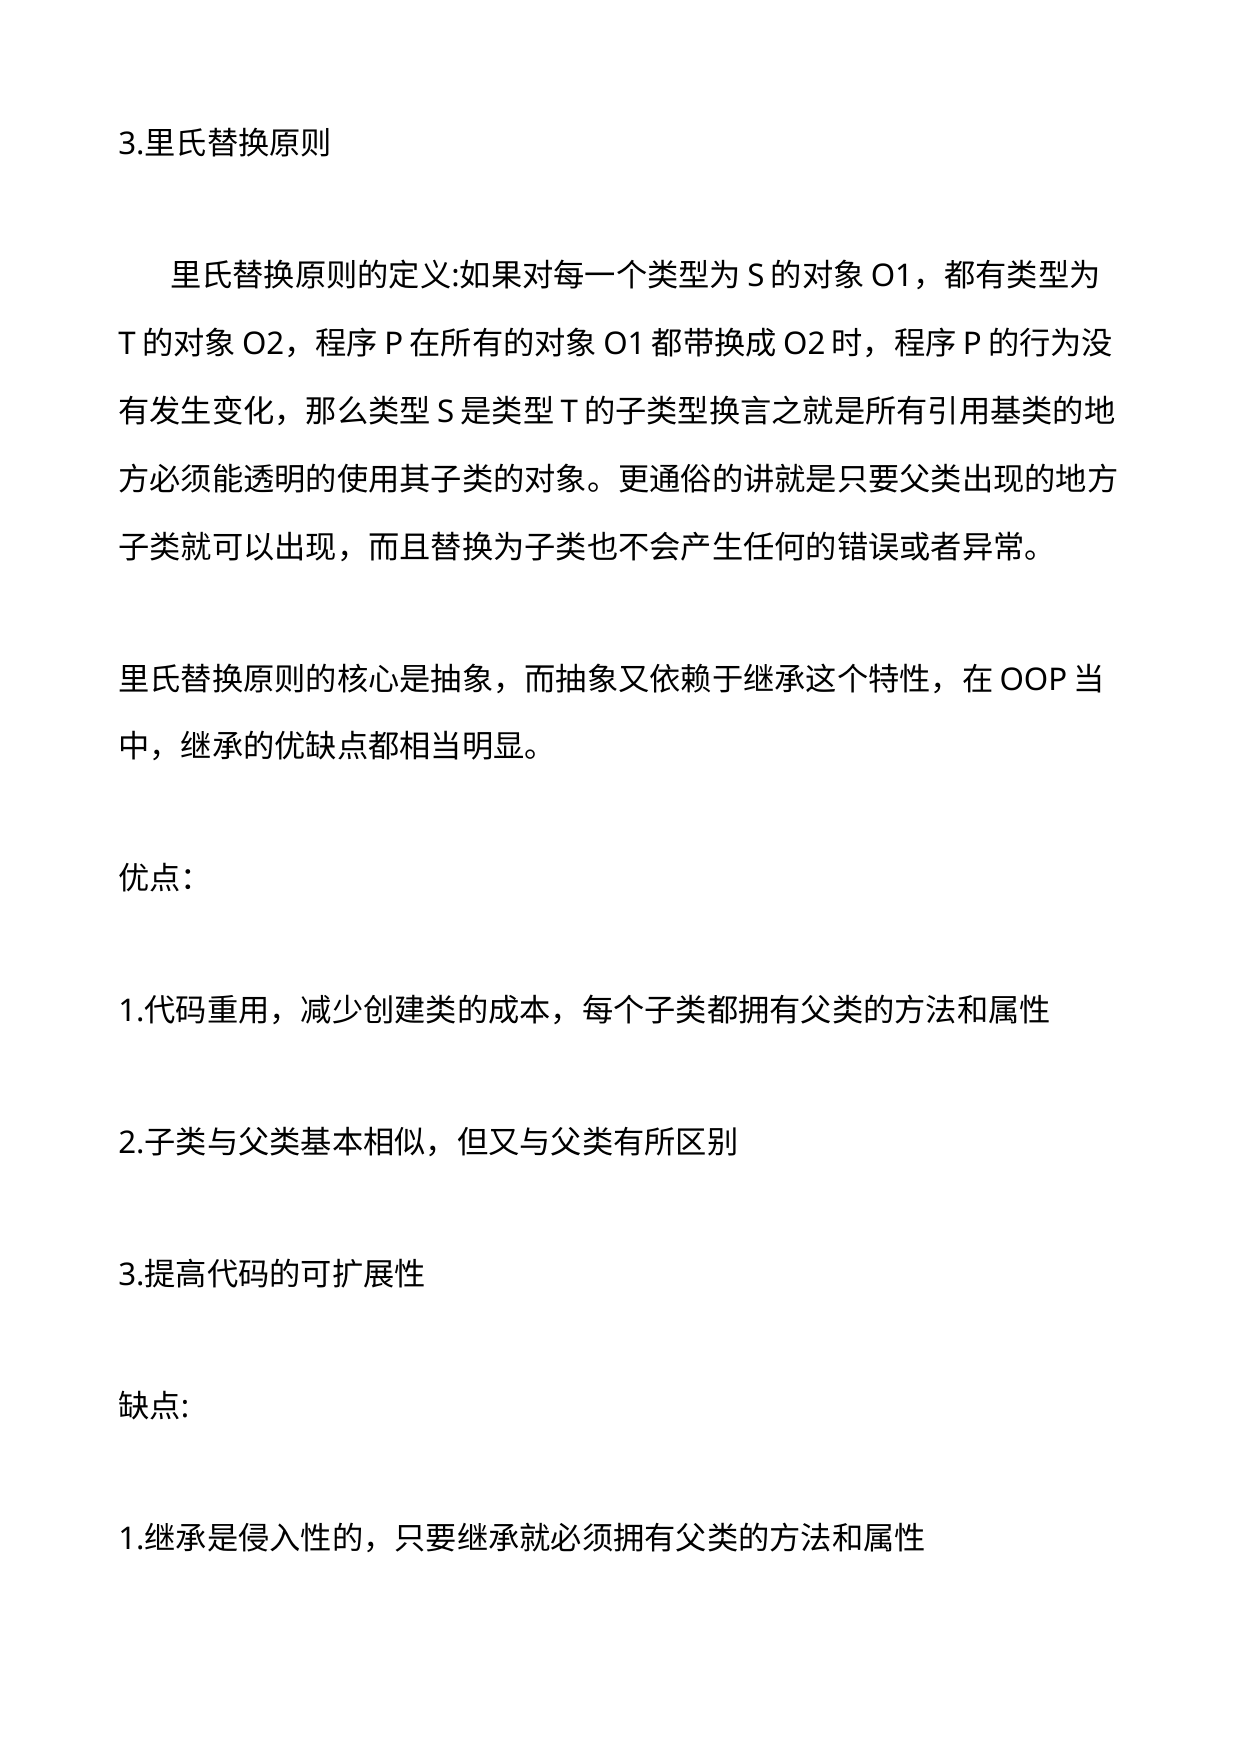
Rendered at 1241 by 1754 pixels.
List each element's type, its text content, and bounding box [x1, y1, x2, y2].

text 3.里氏替换原则 [118, 118, 1122, 163]
text 优点： [118, 853, 1122, 898]
text 1.代码重用，减少创建类的成本，每个子类都拥有父类的方法和属性 [118, 985, 1122, 1030]
text 里氏替换原则的核心是抽象，而抽象又依赖于继承这个特性，在OOP当中，继承的优缺点都相当明显。 [118, 654, 1122, 767]
text 里氏替换原则的定义:如果对每一个类型为S的对象O1，都有类型为T的对象O2，程序P在所有的对象O1都带换成O2时，程序P的行为没有发生变化，那么类型S是类型T的子类型换言之就是所有引用基类的地方必须能透明的使用其子类的对象。更通俗的讲就是只要父类出现的地方子类就可以出现，而且替换为子类也不会产生任何的错误或者异常。 [118, 250, 1122, 567]
text 2.子类与父类基本相似，但又与父类有所区别 [118, 1117, 1122, 1162]
text 缺点: [118, 1381, 1122, 1426]
text 3.提高代码的可扩展性 [118, 1249, 1122, 1294]
text 1.继承是侵入性的，只要继承就必须拥有父类的方法和属性 [118, 1513, 1122, 1558]
